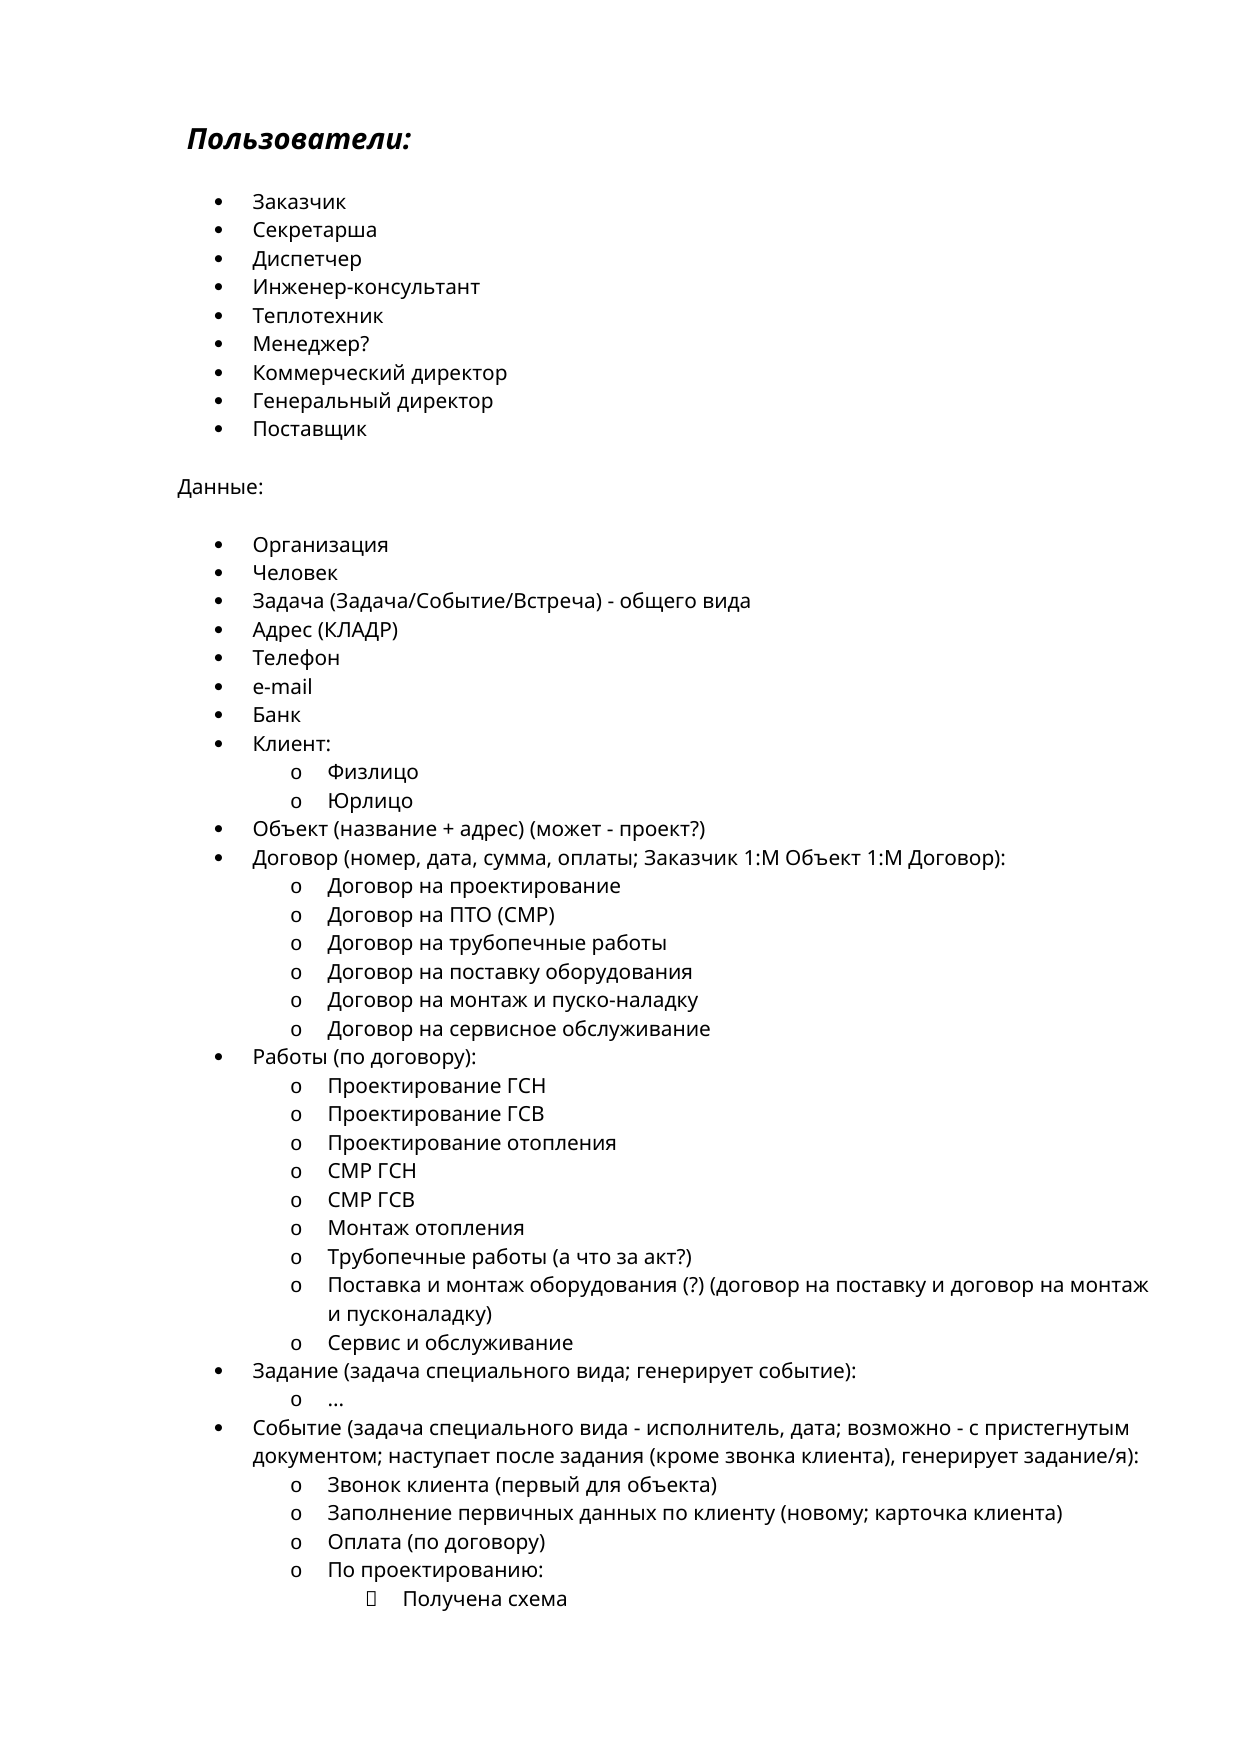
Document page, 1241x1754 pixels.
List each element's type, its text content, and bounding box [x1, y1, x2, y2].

list Физлицо [290, 757, 327, 786]
list Монтаж отопления [290, 1213, 1152, 1242]
list Проектирование ГСВ [290, 1099, 327, 1128]
list Юрлицо [290, 786, 327, 814]
list Поставщик [215, 414, 1152, 443]
list Телефон [215, 643, 1152, 672]
list Проектирование отопления [290, 1128, 327, 1156]
list e-mail [215, 672, 252, 700]
list Договор на трубопечные работы [290, 928, 327, 957]
list Банк [215, 700, 252, 729]
list СМР ГСВ [290, 1185, 327, 1213]
text Данные: [269, 472, 1152, 501]
list Поставка и монтаж оборудования (?) (договор на поставку и договор на монтаж и пусконаладку) [290, 1271, 327, 1328]
list Коммерческий директор [513, 358, 1152, 386]
list Договор на трубопечные работы [673, 928, 1152, 957]
list Объект (название + адрес) (может - проект?) [215, 814, 252, 843]
list Сервис и обслуживание [579, 1328, 1152, 1356]
list Договор на сервисное обслуживание [290, 1014, 327, 1042]
list СМР ГСВ [420, 1185, 1152, 1213]
list Диспетчер [215, 244, 252, 272]
list Менеджер? [215, 329, 252, 358]
list Задача (Задача/Событие/Встреча) - общего вида [215, 587, 252, 615]
list Заказчик [352, 187, 1152, 215]
list Генеральный директор [499, 386, 1152, 414]
list Договор на монтаж и пуско-наладку [704, 985, 1152, 1014]
list Проектирование отопления [622, 1128, 1152, 1156]
list Инженер-консультант [215, 272, 252, 301]
list Договор на монтаж и пуско-наладку [290, 985, 327, 1014]
list СМР ГСН [422, 1156, 1152, 1185]
list Организация [215, 530, 252, 558]
list Получена схема [365, 1584, 402, 1613]
list Трубопечные работы (а что за акт?) [290, 1242, 327, 1271]
list Оплата (по договору) [551, 1527, 1152, 1556]
list Теплотехник [215, 301, 252, 329]
list Организация [394, 530, 1152, 558]
list Получена схема [573, 1584, 1152, 1613]
list Человек [215, 558, 252, 587]
list Объект (название + адрес) (может - проект?) [711, 814, 1152, 843]
list Проектирование ГСВ [550, 1099, 1152, 1128]
list Клиент: [215, 729, 252, 757]
list Сервис и обслуживание [290, 1328, 327, 1356]
list Адрес (КЛАДР) [403, 615, 1152, 643]
list Юрлицо [418, 786, 1152, 814]
list Секретарша [383, 215, 1152, 244]
list Теплотехник [389, 301, 1152, 329]
list Менеджер? [374, 329, 1152, 358]
list ... [290, 1384, 1152, 1413]
list Генеральный директор [215, 386, 252, 414]
list Проектирование ГСН [552, 1071, 1152, 1099]
list Адрес (КЛАДР) [215, 615, 252, 643]
list Физлицо [424, 757, 1152, 786]
list Человек [343, 558, 1152, 587]
list Договор на проектирование [290, 871, 1152, 900]
subtitle Пользователи: [419, 118, 1142, 158]
list Клиент: [336, 729, 1152, 757]
list Заполнение первичных данных по клиенту (новому; карточка клиента) [290, 1498, 1152, 1527]
list Инженер-консультант [486, 272, 1152, 301]
list Секретарша [215, 215, 252, 244]
list Диспетчер [367, 244, 1152, 272]
list По проектированию: [290, 1556, 327, 1584]
list Проектирование ГСН [290, 1071, 327, 1099]
list Договор на ПТО (СМР) [290, 900, 327, 928]
list Работы (по договору): [215, 1042, 1152, 1071]
list Договор на поставку оборудования [290, 957, 327, 985]
list Трубопечные работы (а что за акт?) [697, 1242, 1152, 1271]
list Звонок клиента (первый для объекта) [723, 1470, 1152, 1498]
list По проектированию: [549, 1556, 1152, 1584]
list Оплата (по договору) [290, 1527, 327, 1556]
list Банк [306, 700, 1152, 729]
list Коммерческий директор [215, 358, 252, 386]
list СМР ГСН [290, 1156, 327, 1185]
list e-mail [318, 672, 1152, 700]
list Задача (Задача/Событие/Встреча) - общего вида [757, 587, 1152, 615]
list Договор (номер, дата, сумма, оплаты; Заказчик 1:M Объект 1:M Договор): [1012, 843, 1152, 871]
list Поставка и монтаж оборудования (?) (договор на поставку и договор на монтаж и пусконаладку) [497, 1271, 1152, 1328]
list Звонок клиента (первый для объекта) [290, 1470, 327, 1498]
list Задание (задача специального вида; генерирует событие): [862, 1356, 1152, 1384]
list Договор на поставку оборудования [698, 957, 1152, 985]
list Договор на сервисное обслуживание [716, 1014, 1152, 1042]
list Договор на ПТО (СМР) [560, 900, 1152, 928]
list Заказчик [215, 187, 252, 215]
